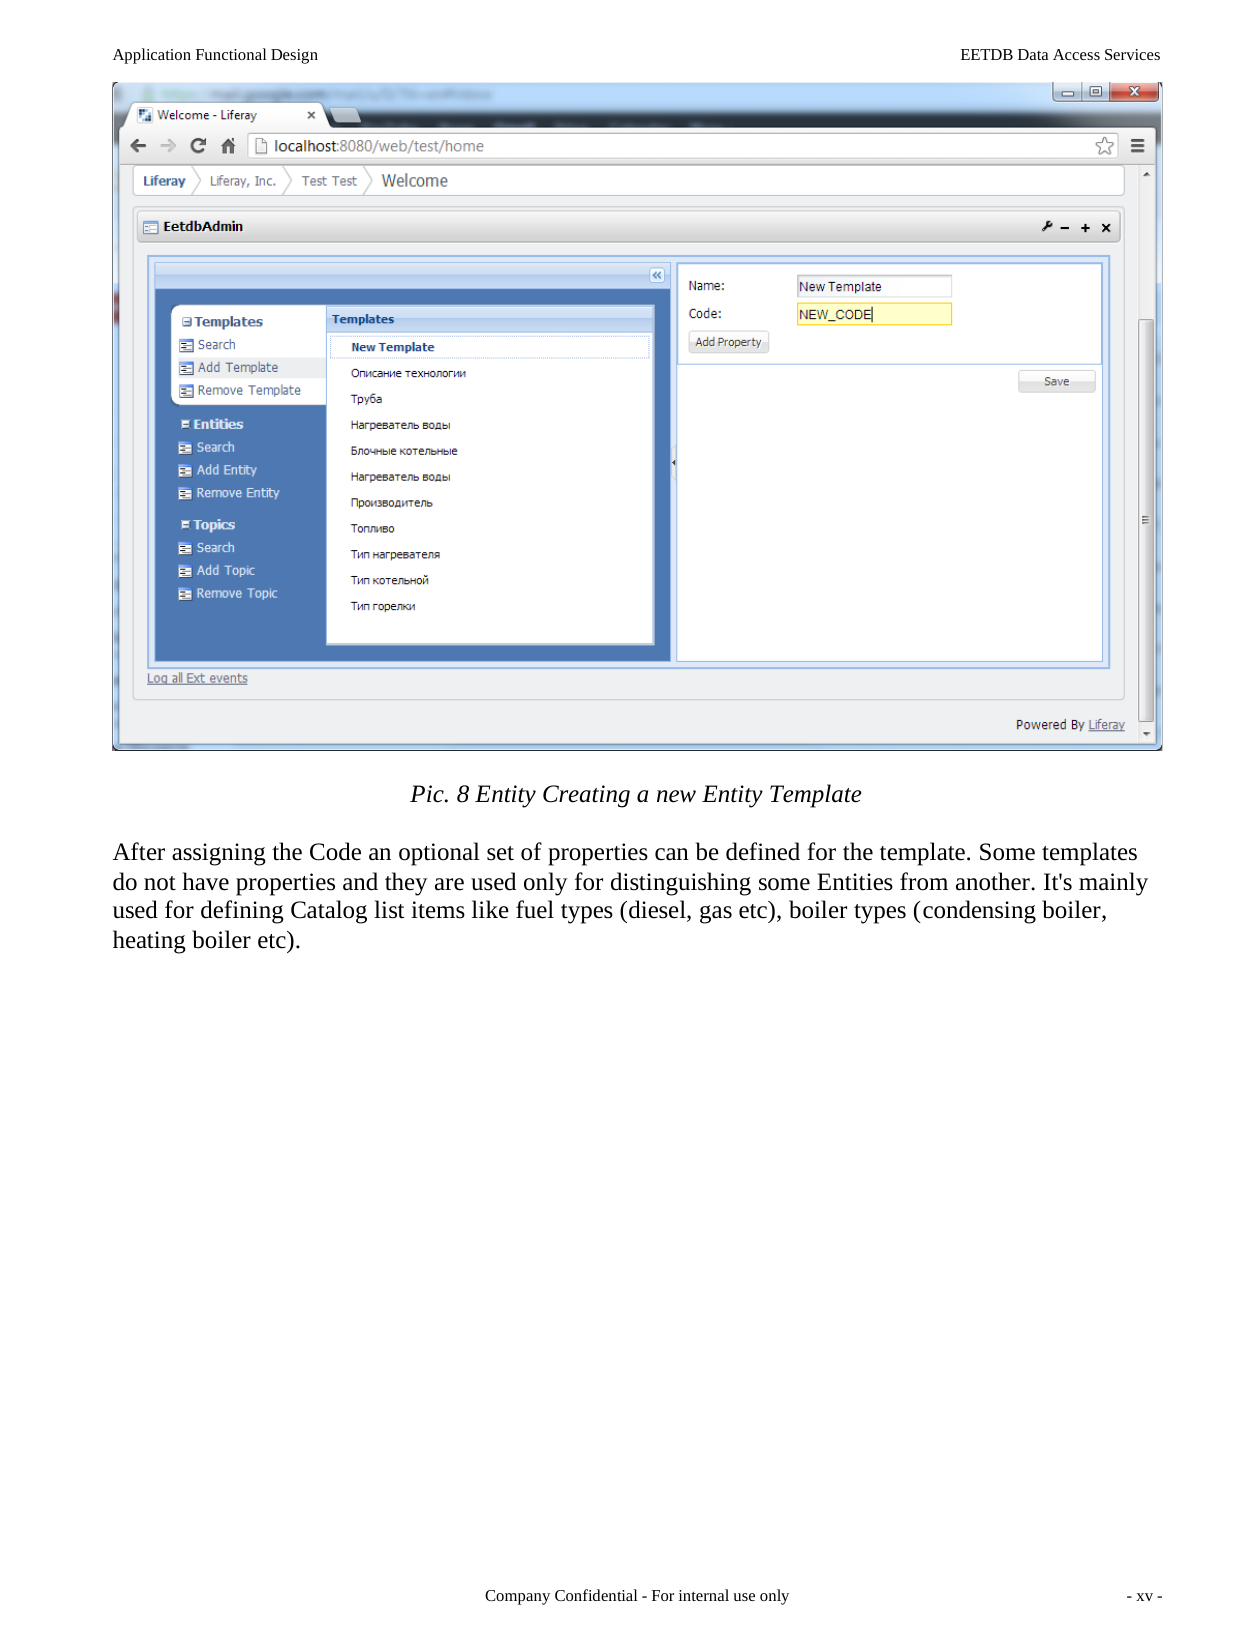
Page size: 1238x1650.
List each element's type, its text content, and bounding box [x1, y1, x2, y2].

text After assigning the Code an optional set of properties can be defined for the template. Some templates do not have properties and they are used only for distinguishing some Entities from another. It's mainly used for defining Catalog list items like fuel types (diesel, gas etc), boiler types (condensing boiler, heating boiler etc). [112, 837, 1162, 953]
text Pic. 8 Entity Creating a new Entity Template [112, 779, 1162, 808]
picture [112, 82, 1163, 751]
